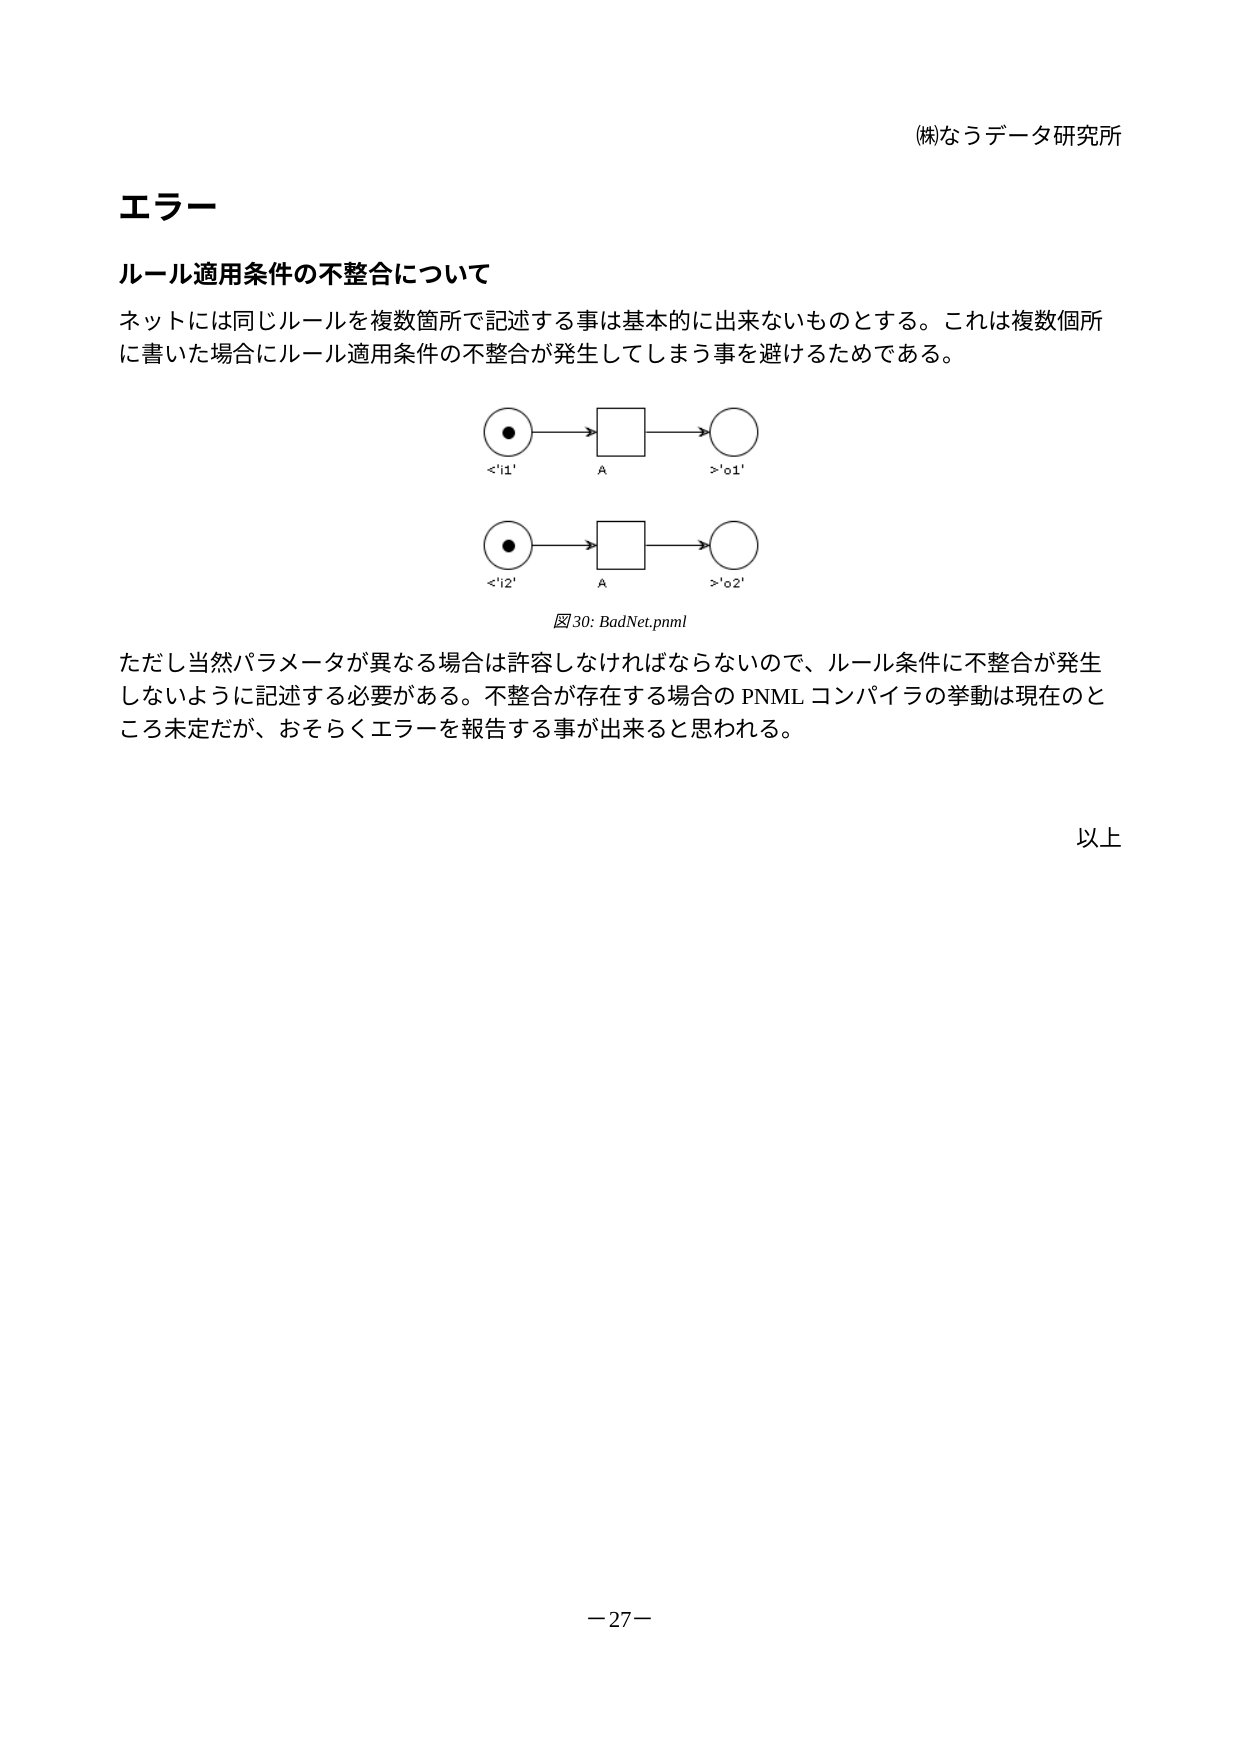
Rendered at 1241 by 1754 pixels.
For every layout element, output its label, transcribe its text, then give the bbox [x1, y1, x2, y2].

subtitle ルール適用条件の不整合について [118, 254, 1122, 291]
text ただし当然パラメータが異なる場合は許容しなければならないので、ルール条件に不整合が発生しないように記述する必要がある。不整合が存在する場合のPNMLコンパイラの挙動は現在のところ未定だが、おそらくエラーを報告する事が出来ると思われる。 [118, 382, 1122, 744]
text ネットには同じルールを複数箇所で記述する事は基本的に出来ないものとする。これは複数個所に書いた場合にルール適用条件の不整合が発生してしまう事を避けるためである。 [118, 303, 1122, 369]
picture [470, 394, 771, 609]
subtitle エラー [118, 181, 1122, 229]
text 以上 [118, 820, 1122, 853]
text 図 30: BadNet.pnml [470, 609, 770, 633]
